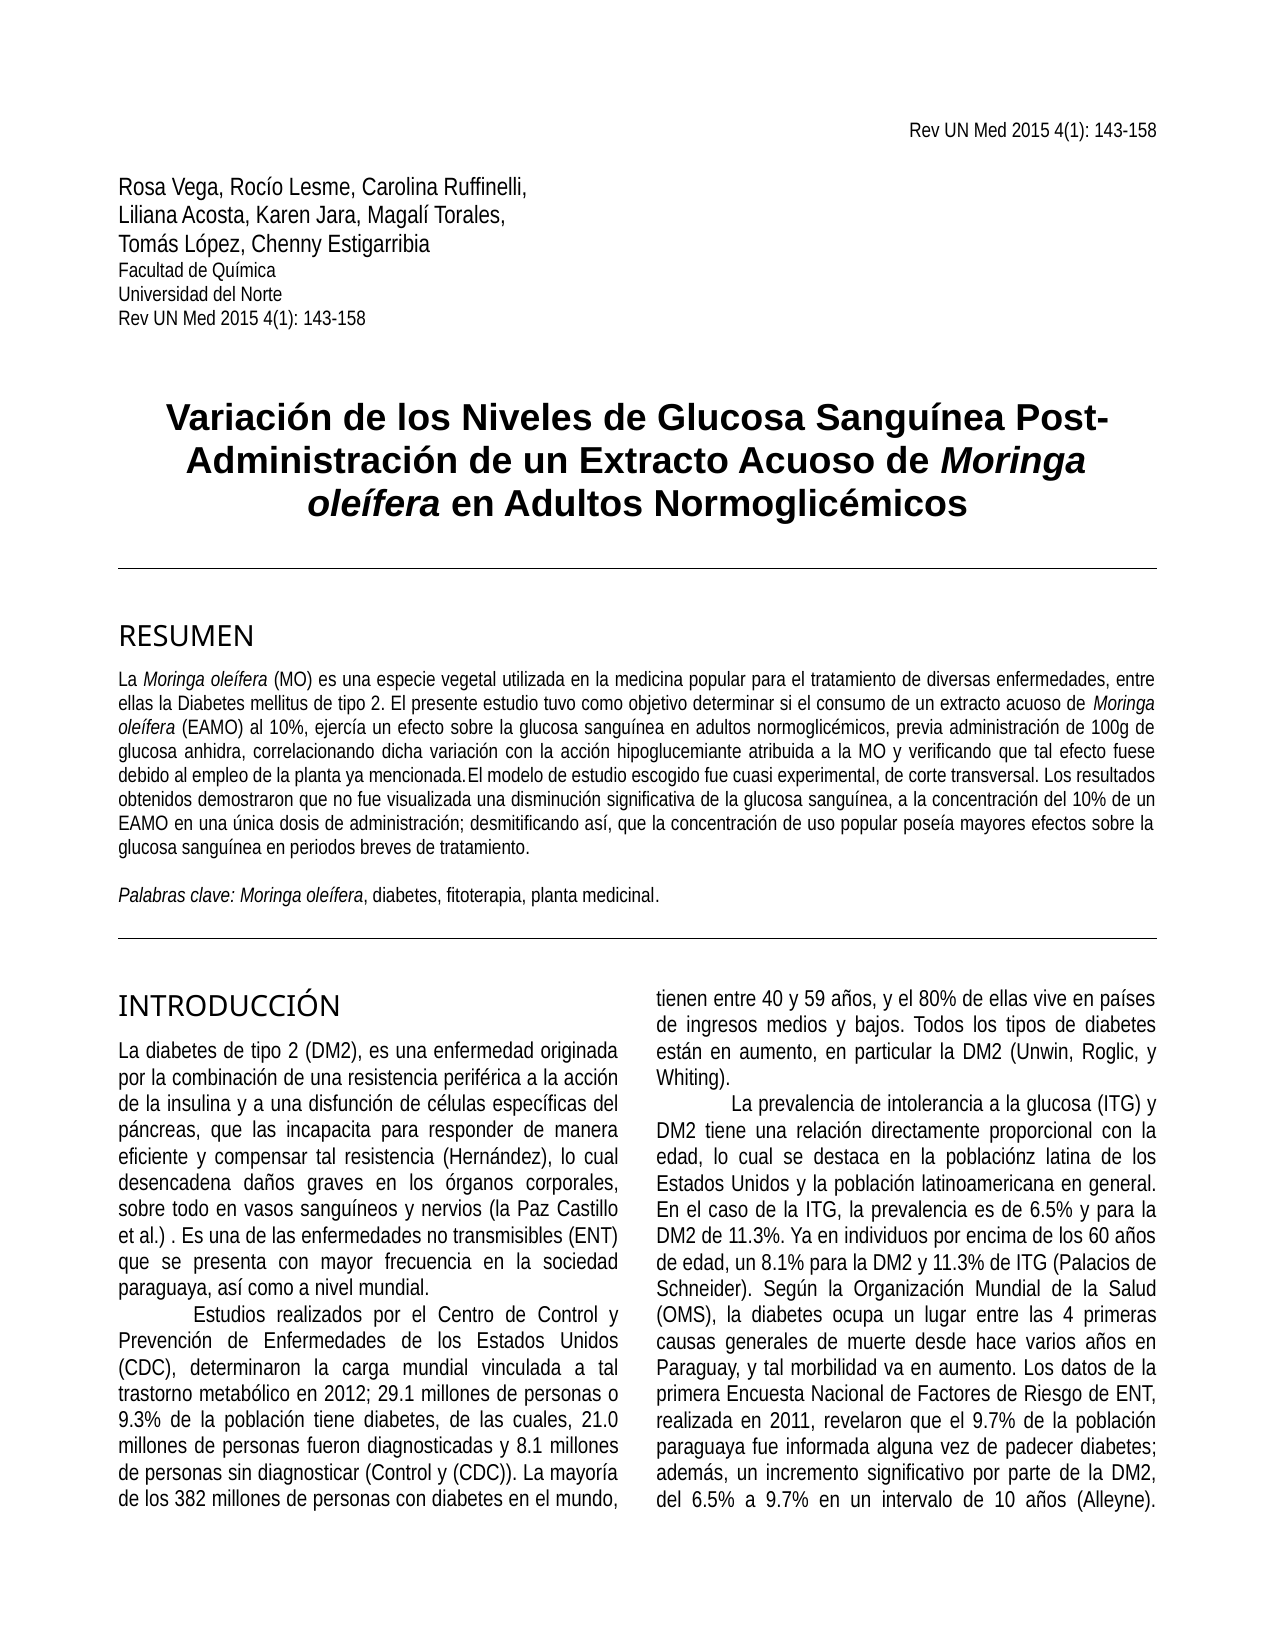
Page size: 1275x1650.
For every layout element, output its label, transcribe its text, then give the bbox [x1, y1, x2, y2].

text Liliana Acosta, Karen Jara, Magalí Torales, [118, 200, 1157, 229]
text Rosa Vega, Rocío Lesme, Carolina Ruffinelli, [118, 172, 1157, 200]
text La diabetes de tipo 2 (DM2), es una enfermedad originada por la combinación de una resistencia periférica a la acción de la insulina y a una disfunción de células específicas del páncreas, que las incapacita para responder de manera eficiente y compensar tal resistencia (Hernández), lo cual desencadena daños graves en los órganos corporales, sobre todo en vasos sanguíneos y nervios (la Paz Castillo et al.) . Es una de las enfermedades no transmisibles (ENT) que se presenta con mayor frecuencia en la sociedad paraguaya, así como a nivel mundial. [118, 1037, 619, 1301]
text Estudios realizados por el Centro de Control y Prevención de Enfermedades de los Estados Unidos (CDC), determinaron la carga mundial vinculada a tal trastorno metabólico en 2012; 29.1 millones de personas o 9.3% de la población tiene diabetes, de las cuales, 21.0 millones de personas fueron diagnosticadas y 8.1 millones de personas sin diagnosticar (Control y (CDC)). La mayoría de los 382 millones de personas con diabetes en el mundo, [118, 1301, 619, 1512]
subtitle Variación de los Niveles de Glucosa Sanguínea Post-Administración de un Extracto Acuoso de Moringa oleífera en Adultos Normoglicémicos [118, 395, 1157, 525]
text Facultad de Química [118, 257, 1157, 281]
subtitle INTRODUCCIÓN [118, 985, 619, 1025]
text La prevalencia de intolerancia a la glucosa (ITG) y DM2 tiene una relación directamente proporcional con la edad, lo cual se destaca en la poblaciónz latina de los Estados Unidos y la población latinoamericana en general. En el caso de la ITG, la prevalencia es de 6.5% y para la DM2 de 11.3%. Ya en individuos por encima de los 60 años de edad, un 8.1% para la DM2 y 11.3% de ITG (Palacios de Schneider). Según la Organización Mundial de la Salud (OMS), la diabetes ocupa un lugar entre las 4 primeras causas generales de muerte desde hace varios años en Paraguay, y tal morbilidad va en aumento. Los datos de la primera Encuesta Nacional de Factores de Riesgo de ENT, realizada en 2011, revelaron que el 9.7% de la población paraguaya fue informada alguna vez de padecer diabetes; además, un incremento significativo por parte de la DM2, del 6.5% a 9.7% en un intervalo de 10 años (Alleyne). [656, 1090, 1157, 1512]
text Rev UN Med 2015 4(1): 143-158 [118, 305, 1157, 329]
text La Moringa oleífera (MO) es una especie vegetal utilizada en la medicina popular para el tratamiento de diversas enfermedades, entre ellas la Diabetes mellitus de tipo 2. El presente estudio tuvo como objetivo determinar si el consumo de un extracto acuoso de Moringa oleífera (EAMO) al 10%, ejercía un efecto sobre la glucosa sanguínea en adultos normoglicémicos, previa administración de 100g de glucosa anhidra, correlacionando dicha variación con la acción hipoglucemiante atribuida a la MO y verificando que tal efecto fuese debido al empleo de la planta ya mencionada.El modelo de estudio escogido fue cuasi experimental, de corte transversal. Los resultados obtenidos demostraron que no fue visualizada una disminución significativa de la glucosa sanguínea, a la concentración del 10% de un EAMO en una única dosis de administración; desmitificando así, que la concentración de uso popular poseía mayores efectos sobre la glucosa sanguínea en periodos breves de tratamiento. [118, 667, 1157, 859]
text Universidad del Norte [118, 281, 1157, 305]
text tienen entre 40 y 59 años, y el 80% de ellas vive en países de ingresos medios y bajos. Todos los tipos de diabetes están en aumento, en particular la DM2 (Unwin, Roglic, y Whiting). [656, 985, 1157, 1090]
subtitle RESUMEN [118, 615, 1157, 655]
text Palabras clave: Moringa oleífera, diabetes, fitoterapia, planta medicinal. [118, 883, 1157, 907]
text Tomás López, Chenny Estigarribia [118, 229, 1157, 257]
